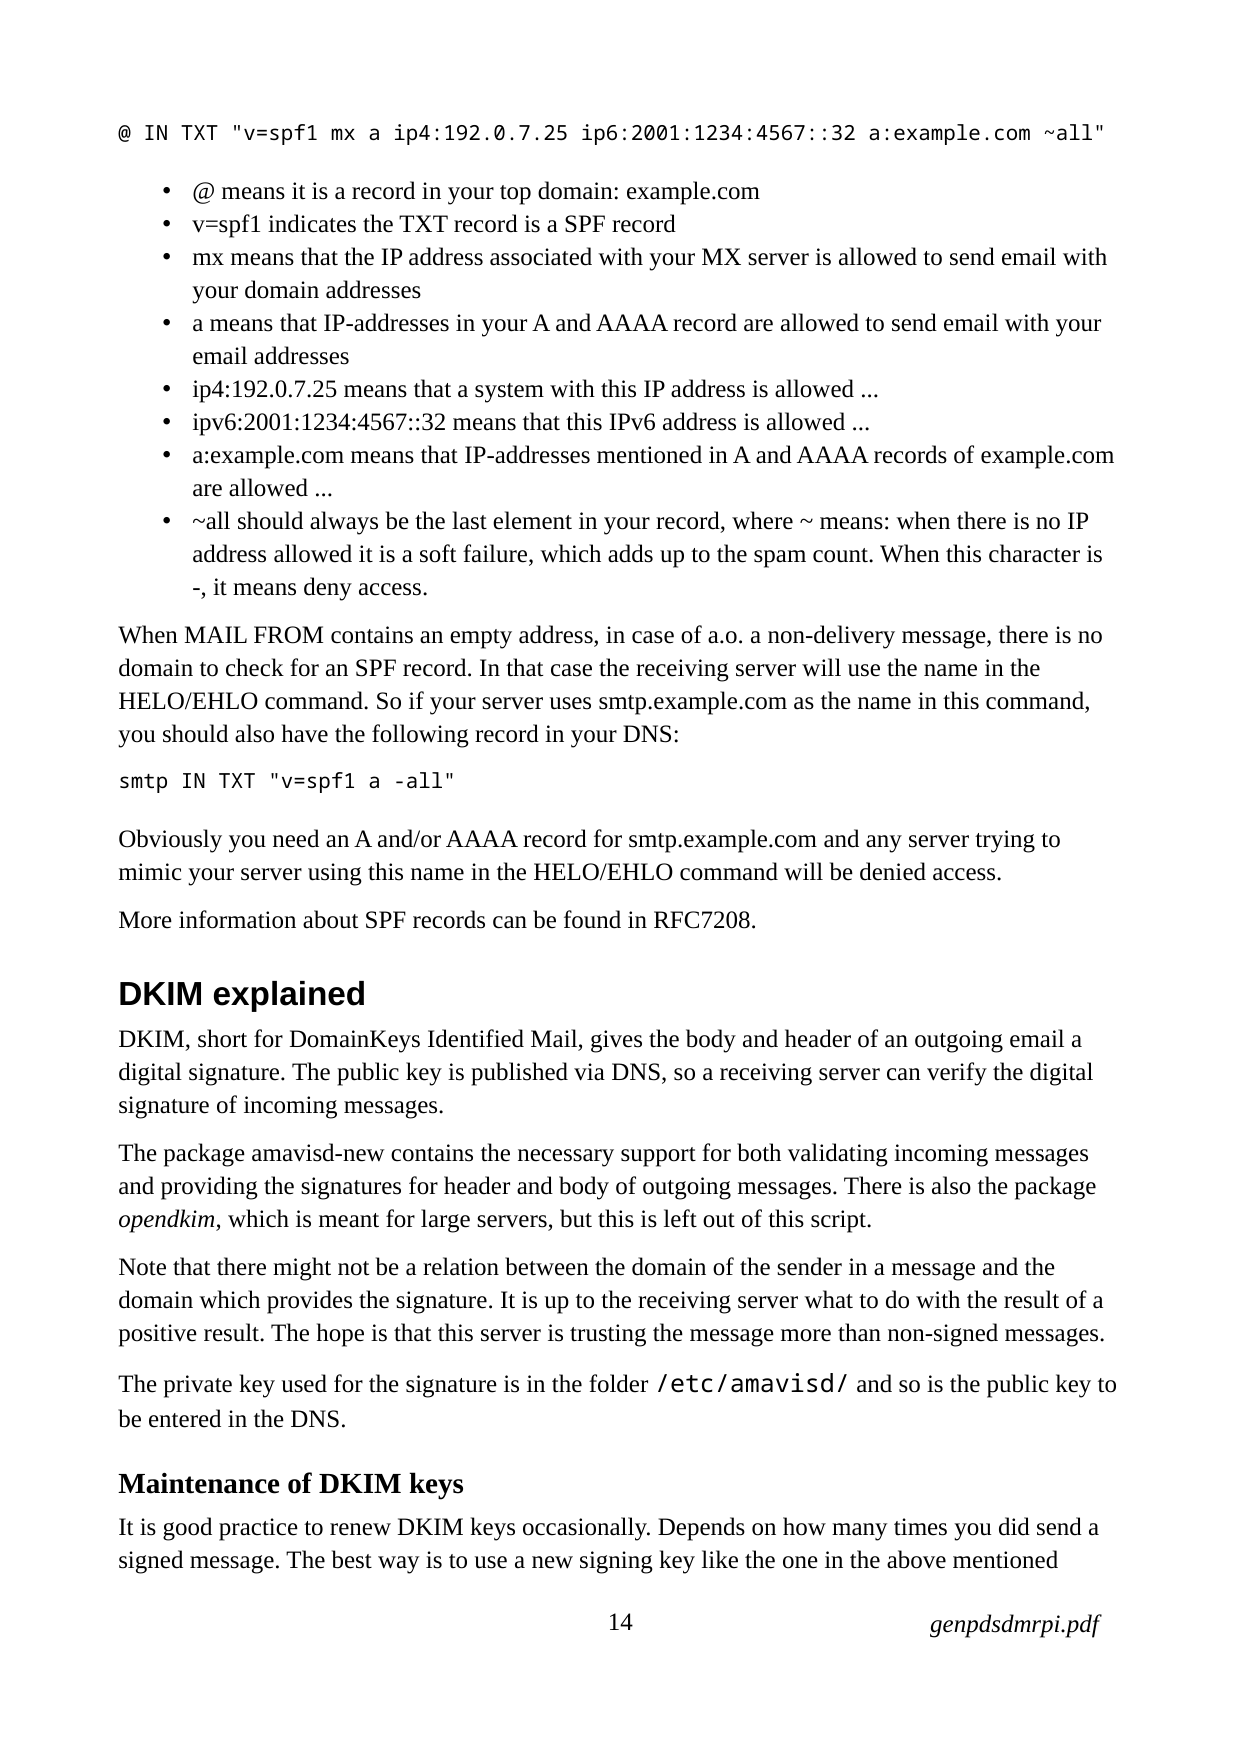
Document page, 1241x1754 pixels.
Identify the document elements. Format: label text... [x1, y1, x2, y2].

list a:example.com means that IP-addresses mentioned in A and AAAA records of example.com are allowed ... [162, 440, 1122, 502]
subtitle DKIM explained [118, 973, 1122, 1012]
text DKIM, short for DomainKeys Identified Mail, gives the body and header of an outgoing email a digital signature. The public key is published via DNS, so a receiving server can verify the digital signature of incoming messages. [118, 1024, 1122, 1119]
text smtp IN TXT "v=spf1 a -all" [118, 767, 1122, 795]
list mx means that the IP address associated with your MX server is allowed to send email with your domain addresses [162, 242, 1122, 304]
text The private key used for the signature is in the folder /etc/amavisd/ and so is the public key to be entered in the DNS. [118, 1365, 1122, 1432]
text It is good practice to renew DKIM keys occasionally. Depends on how many times you did send a signed message. The best way is to use a new signing key like the one in the above mentioned [118, 1512, 1122, 1574]
text When MAIL FROM contains an empty address, in case of a.o. a non-delivery message, there is no domain to check for an SPF record. In that case the receiving server will use the name in the HELO/EHLO command. So if your server uses smtp.example.com as the name in this command, you should also have the following record in your DNS: [118, 620, 1122, 748]
subtitle Maintenance of DKIM keys [118, 1466, 1122, 1499]
list ip4:192.0.7.25 means that a system with this IP address is allowed ... [162, 374, 1122, 403]
list ipv6:2001:1234:4567::32 means that this IPv6 address is allowed ... [162, 407, 1122, 436]
text Note that there might not be a relation between the domain of the sender in a message and the domain which provides the signature. It is up to the receiving server what to do with the result of a positive result. The hope is that this server is trusting the message more than non-signed messages. [118, 1252, 1122, 1347]
text @ IN TXT "v=spf1 mx a ip4:192.0.7.25 ip6:2001:1234:4567::32 a:example.com ~all" [118, 118, 1122, 147]
text The package amavisd-new contains the necessary support for both validating incoming messages and providing the signatures for header and body of outgoing messages. There is also the package opendkim, which is meant for large servers, but this is left out of this script. [118, 1138, 1122, 1233]
list a means that IP-addresses in your A and AAAA record are allowed to send email with your email addresses [162, 308, 1122, 370]
list ~all should always be the last element in your record, where ~ means: when there is no IP address allowed it is a soft failure, which adds up to the spam count. When this character is -, it means deny access. [162, 506, 1122, 601]
text Obviously you need an A and/or AAAA record for smtp.example.com and any server trying to mimic your server using this name in the HELO/EHLO command will be denied access. [118, 824, 1122, 886]
list v=spf1 indicates the TXT record is a SPF record [162, 209, 1122, 238]
list @ means it is a record in your top domain: example.com [162, 176, 1122, 205]
text More information about SPF records can be found in RFC7208. [118, 905, 1122, 934]
